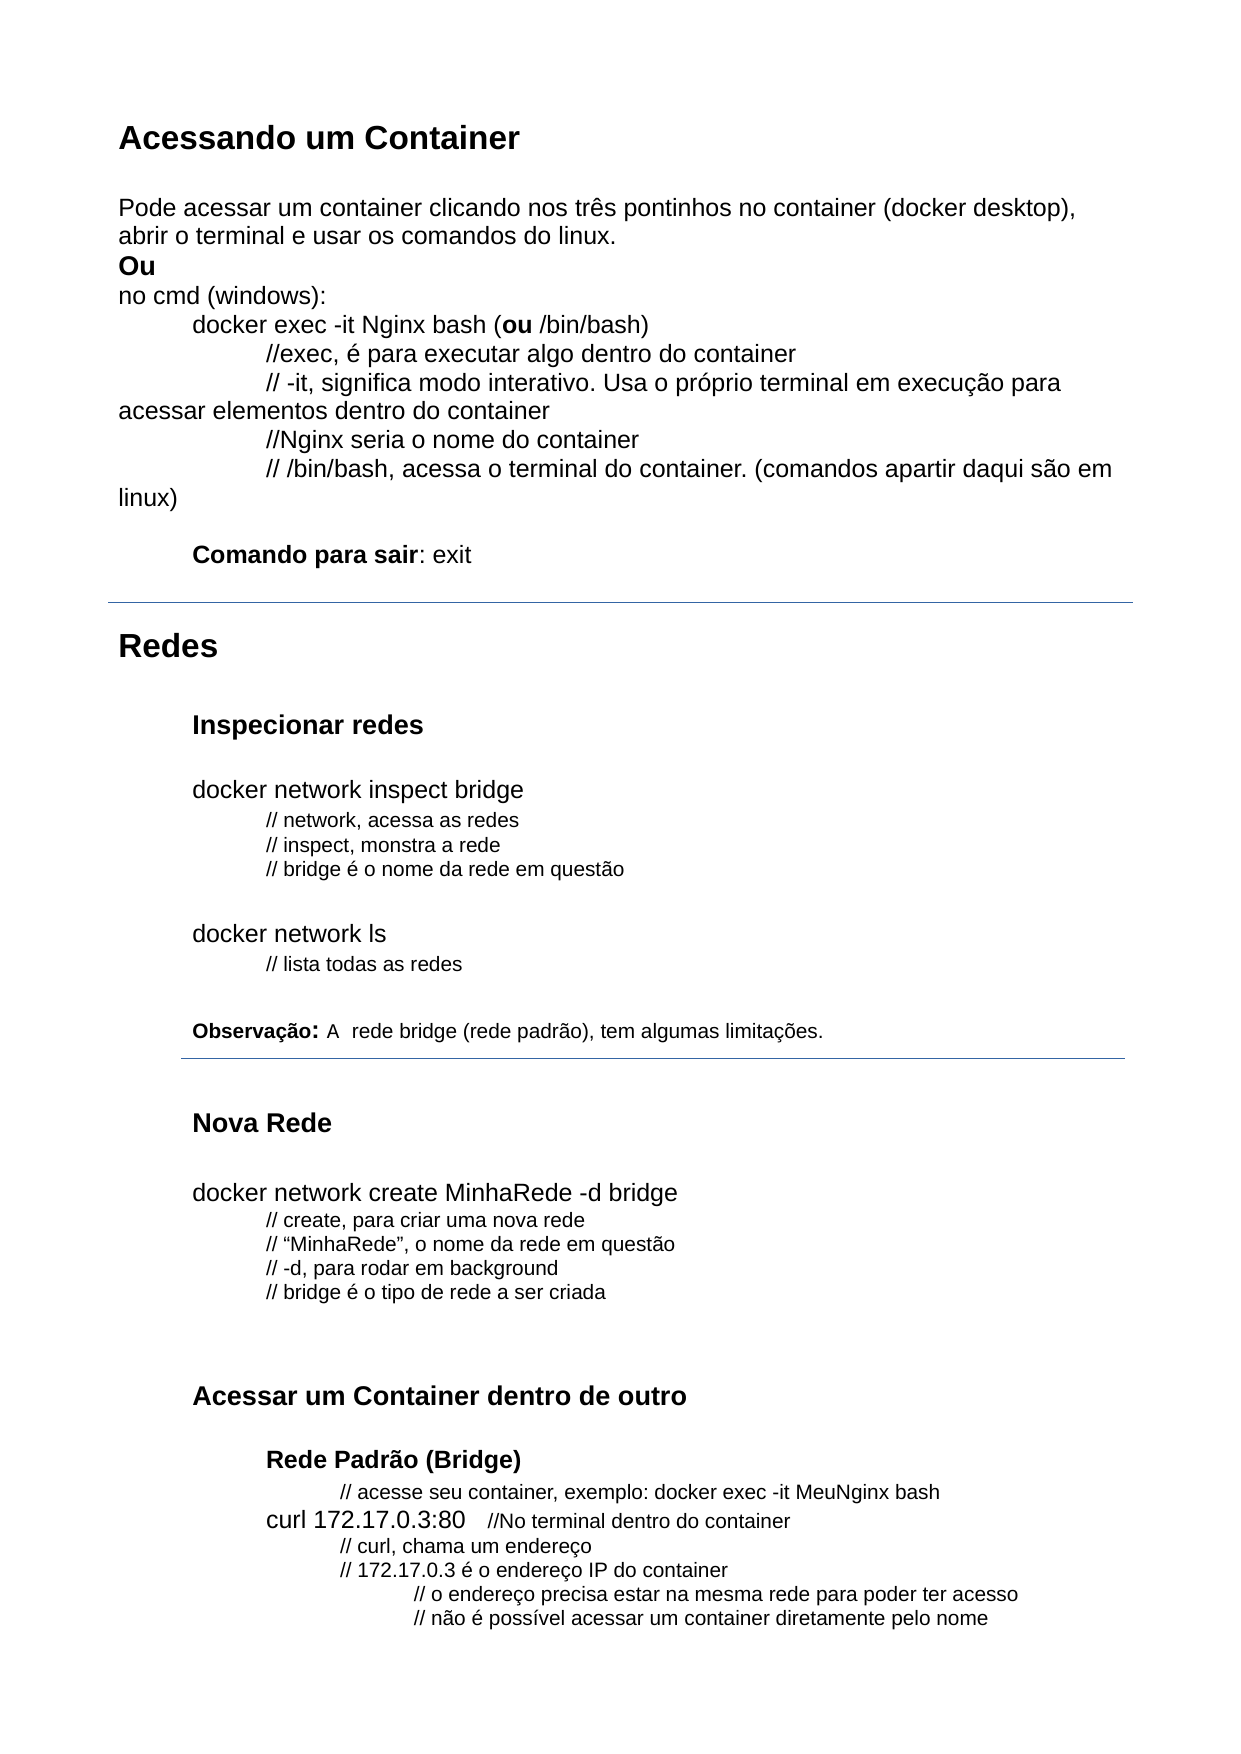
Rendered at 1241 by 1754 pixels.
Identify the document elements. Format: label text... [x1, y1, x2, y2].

text docker network inspect bridge [118, 773, 1122, 804]
text Nova Rede [118, 1107, 1122, 1138]
text curl 172.17.0.3:80 //No terminal dentro do container [118, 1505, 1122, 1534]
text Observação: A rede bridge (rede padrão), tem algumas limitações. [118, 1015, 1122, 1044]
text // não é possível acessar um container diretamente pelo nome [118, 1606, 1122, 1630]
text Comando para sair: exit [118, 540, 1122, 569]
text // bridge é o nome da rede em questão [118, 857, 1122, 881]
text // /bin/bash, acessa o terminal do container. (comandos apartir daqui são em linux) [118, 454, 1122, 511]
text Ou [118, 250, 1122, 281]
text // inspect, monstra a rede [118, 833, 1122, 857]
text // lista todas as redes [118, 948, 1122, 977]
text // -it, significa modo interativo. Usa o próprio terminal em execução para acessar elementos dentro do container [118, 367, 1122, 425]
text Rede Padrão (Bridge) [118, 1443, 1122, 1474]
text docker network ls [118, 919, 1122, 948]
text // 172.17.0.3 é o endereço IP do container [118, 1558, 1122, 1582]
text Inspecionar redes [118, 703, 1122, 742]
text // “MinhaRede”, o nome da rede em questão [118, 1232, 1122, 1256]
text // bridge é o tipo de rede a ser criada [118, 1279, 1122, 1303]
text Pode acessar um container clicando nos três pontinhos no container (docker desktop), abrir o terminal e usar os comandos do linux. [118, 192, 1122, 250]
text // create, para criar uma nova rede [118, 1208, 1122, 1232]
text // network, acessa as redes [118, 804, 1122, 833]
text docker exec -it Nginx bash (ou /bin/bash) [118, 310, 1122, 339]
text Acessar um Container dentro de outro [118, 1380, 1122, 1411]
text docker network create MinhaRede -d bridge [118, 1176, 1122, 1208]
text //exec, é para executar algo dentro do container [118, 339, 1122, 367]
text Redes [118, 626, 1122, 665]
text //Nginx seria o nome do container [118, 425, 1122, 454]
text no cmd (windows): [118, 281, 1122, 310]
text // curl, chama um endereço [118, 1534, 1122, 1558]
text // o endereço precisa estar na mesma rede para poder ter acesso [118, 1582, 1122, 1606]
text Acessando um Container [118, 118, 1122, 157]
text // -d, para rodar em background [118, 1256, 1122, 1279]
text // acesse seu container, exemplo: docker exec -it MeuNginx bash [118, 1474, 1122, 1505]
